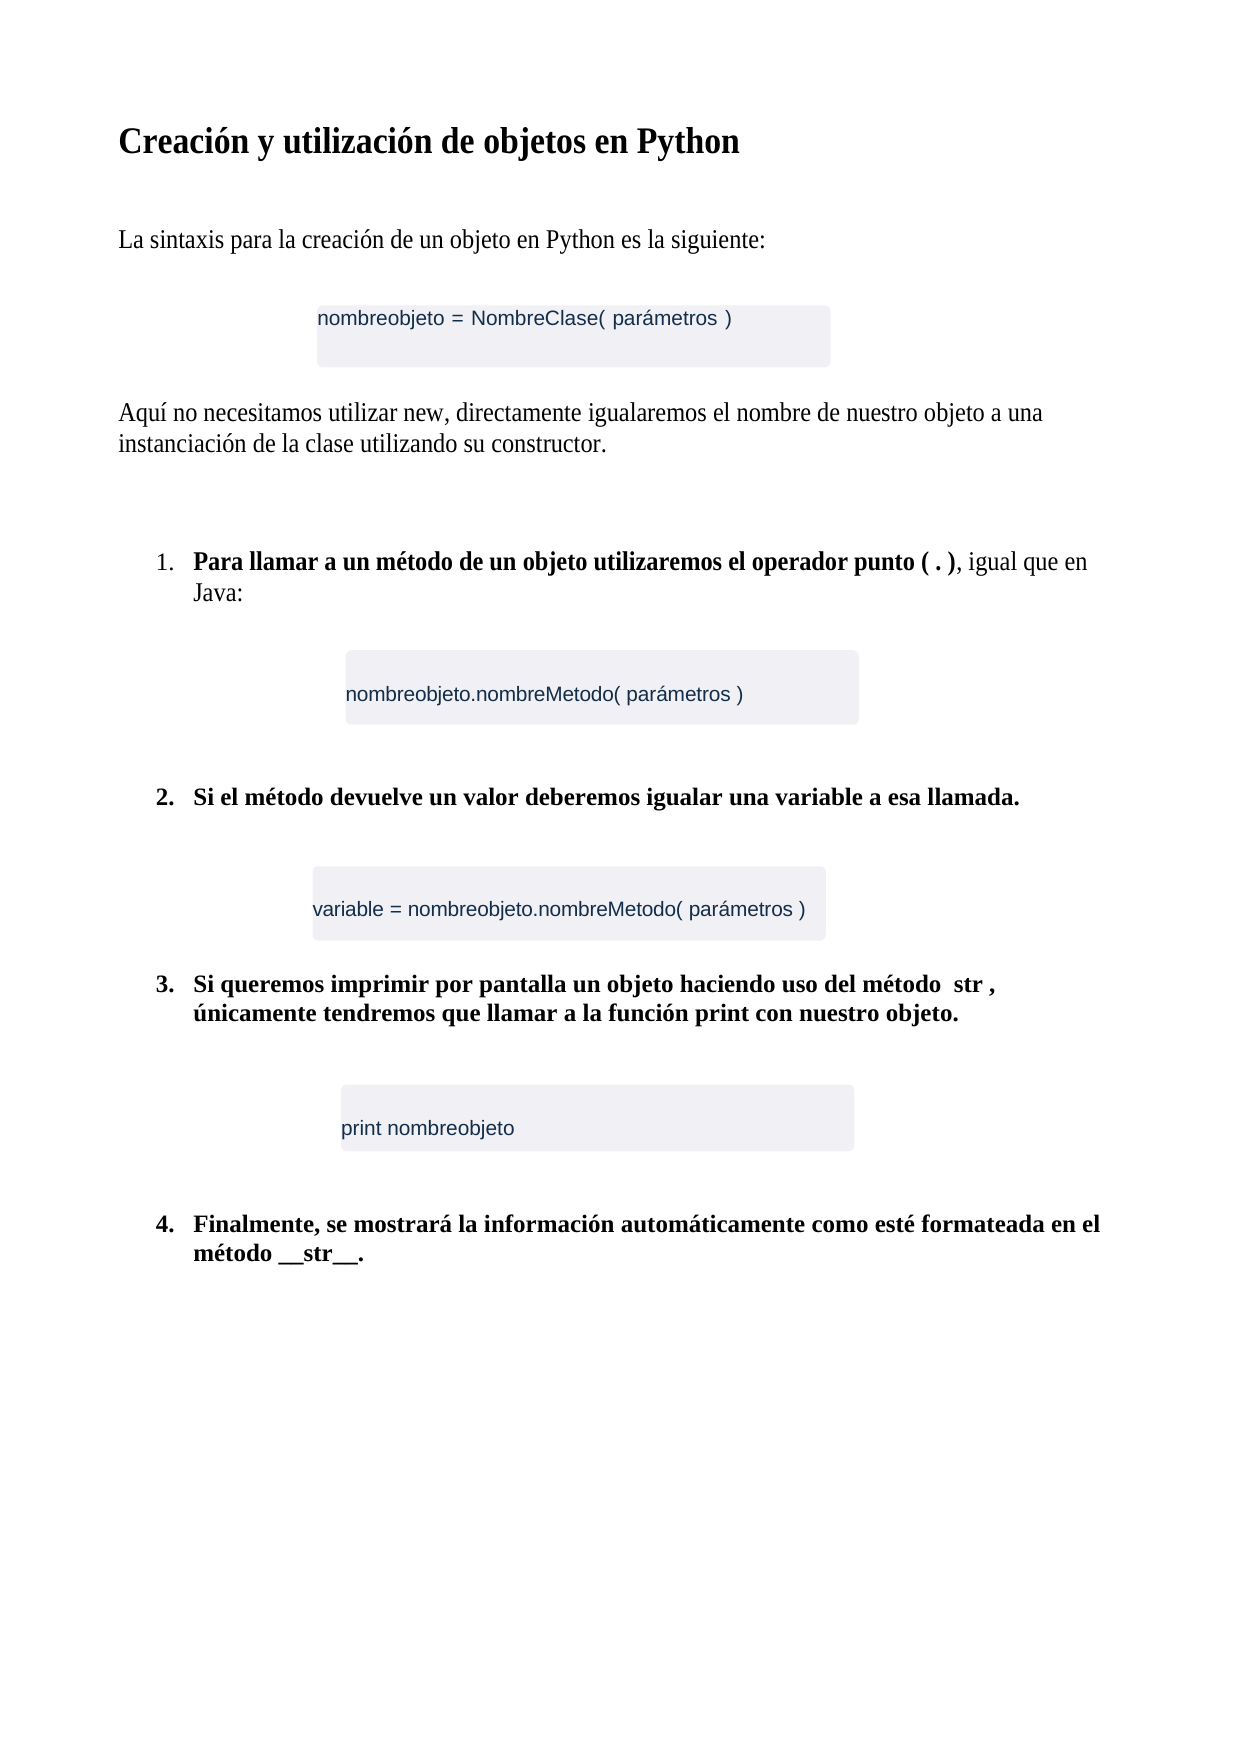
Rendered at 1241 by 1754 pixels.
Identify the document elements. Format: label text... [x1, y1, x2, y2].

text La sintaxis para la creación de un objeto en Python es la siguiente: [118, 223, 1122, 255]
list Si queremos imprimir por pantalla un objeto haciendo uso del método str , únicamente tendremos que llamar a la función print con nuestro objeto. [156, 969, 1122, 1027]
text Aquí no necesitamos utilizar new, directamente igualaremos el nombre de nuestro objeto a una instanciación de la clase utilizando su constructor. [118, 396, 1122, 458]
text Creación y utilización de objetos en Python [118, 118, 1122, 161]
list Finalmente, se mostrará la información automáticamente como esté formateada en el método __str__. [156, 1209, 1122, 1266]
list Si el método devuelve un valor deberemos igualar una variable a esa llamada. [156, 782, 1122, 811]
list Para llamar a un método de un objeto utilizaremos el operador punto ( . ), igual que en Java: [156, 545, 1122, 607]
